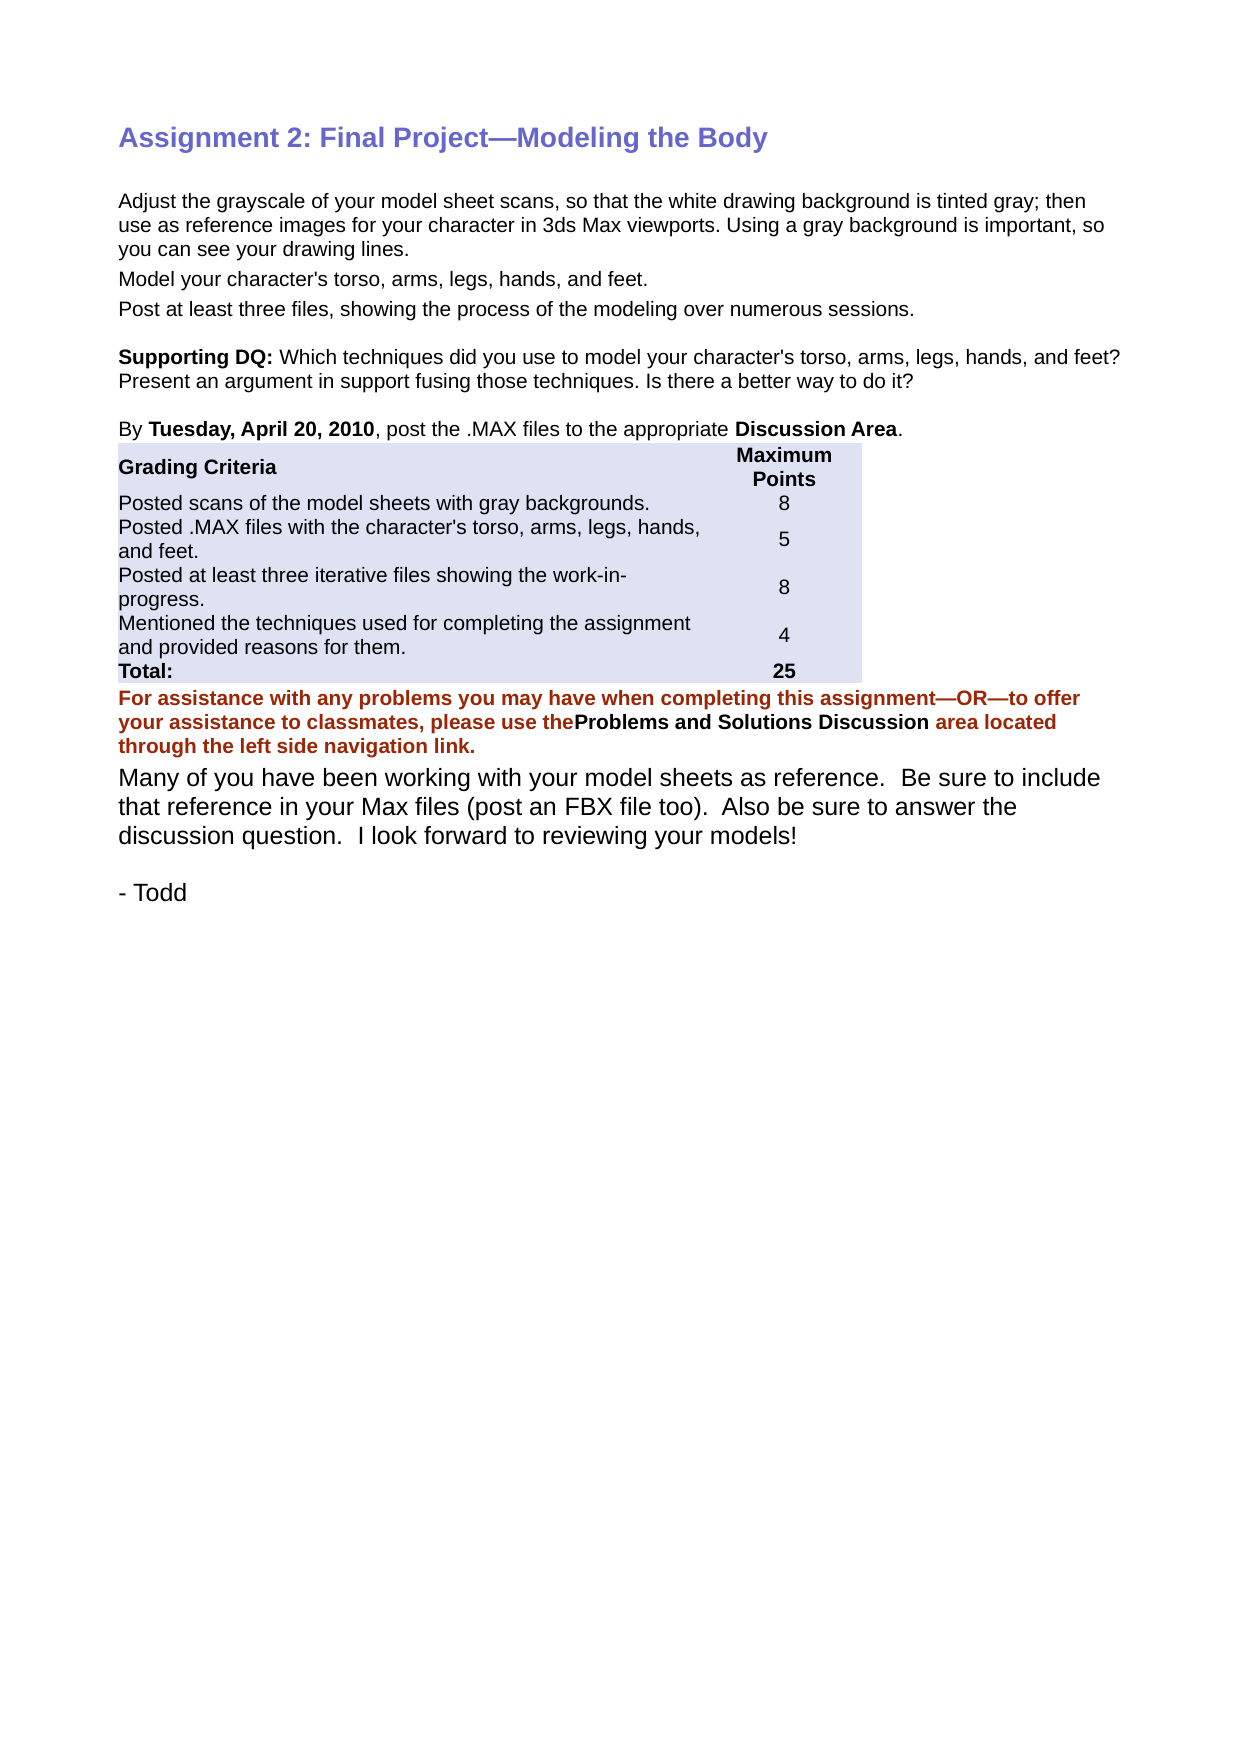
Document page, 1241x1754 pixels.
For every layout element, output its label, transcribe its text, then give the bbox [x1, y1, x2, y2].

table_cell 25 [706, 659, 862, 683]
table_cell 4 [706, 611, 862, 659]
text Adjust the grayscale of your model sheet scans, so that the white drawing background is tinted gray; then use as reference images for your character in 3ds Max viewports. Using a gray background is important, so you can see your drawing lines. [118, 189, 1122, 261]
table_cell Posted at least three iterative files showing the work-in-progress. [118, 563, 706, 611]
text Many of you have been working with your model sheets as reference. Be sure to include that reference in your Max files (post an FBX file too). Also be sure to answer the discussion question. I look forward to reviewing your models! - Todd [118, 763, 1122, 907]
table_cell Posted scans of the model sheets with gray backgrounds. [118, 491, 706, 515]
table_cell 8 [706, 491, 862, 515]
text Model your character's torso, arms, legs, hands, and feet. [118, 267, 1122, 291]
table_cell 5 [706, 515, 862, 563]
text Post at least three files, showing the process of the modeling over numerous sessions. Supporting DQ: Which techniques did you use to model your character's torso, arms, legs, hands, and feet? Present an argument in support fusing those techniques. Is there a better way to do it? By Tuesday, April 20, 2010, post the .MAX files to the appropriate Discussion Area. [118, 297, 1122, 440]
table_cell Posted .MAX files with the character's torso, arms, legs, hands, and feet. [118, 515, 706, 563]
text For assistance with any problems you may have when completing this assignment—OR—to offer your assistance to classmates, please use theProblems and Solutions Discussion area located through the left side navigation link. [118, 686, 1122, 758]
table_cell Total: [118, 659, 706, 683]
table_header Grading Criteria [118, 443, 706, 491]
table_header Maximum Points [706, 443, 862, 491]
table_cell Mentioned the techniques used for completing the assignment and provided reasons for them. [118, 611, 706, 659]
table_cell 8 [706, 563, 862, 611]
text Assignment 2: Final Project—Modeling the Body [118, 121, 1122, 153]
